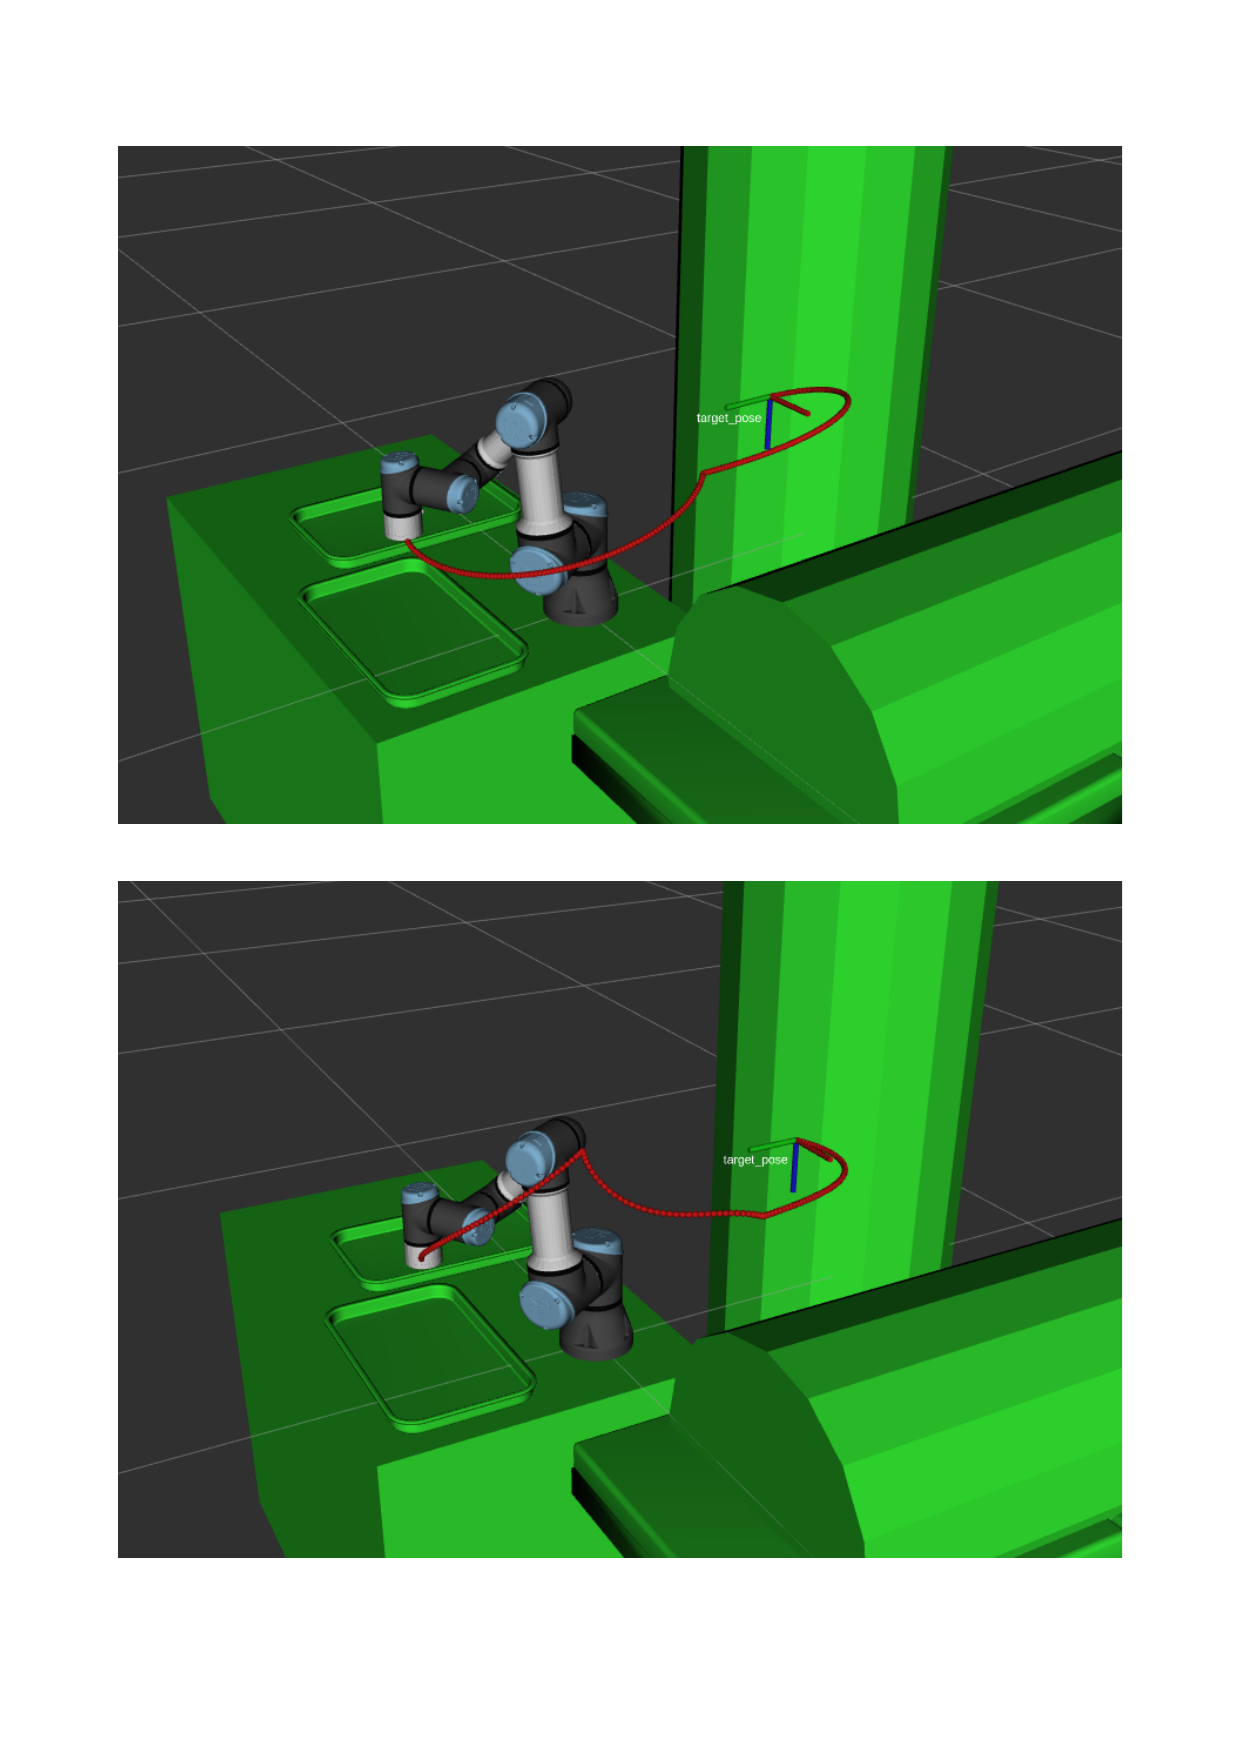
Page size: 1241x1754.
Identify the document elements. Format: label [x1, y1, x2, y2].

picture [118, 146, 1123, 824]
picture [118, 881, 1123, 1558]
